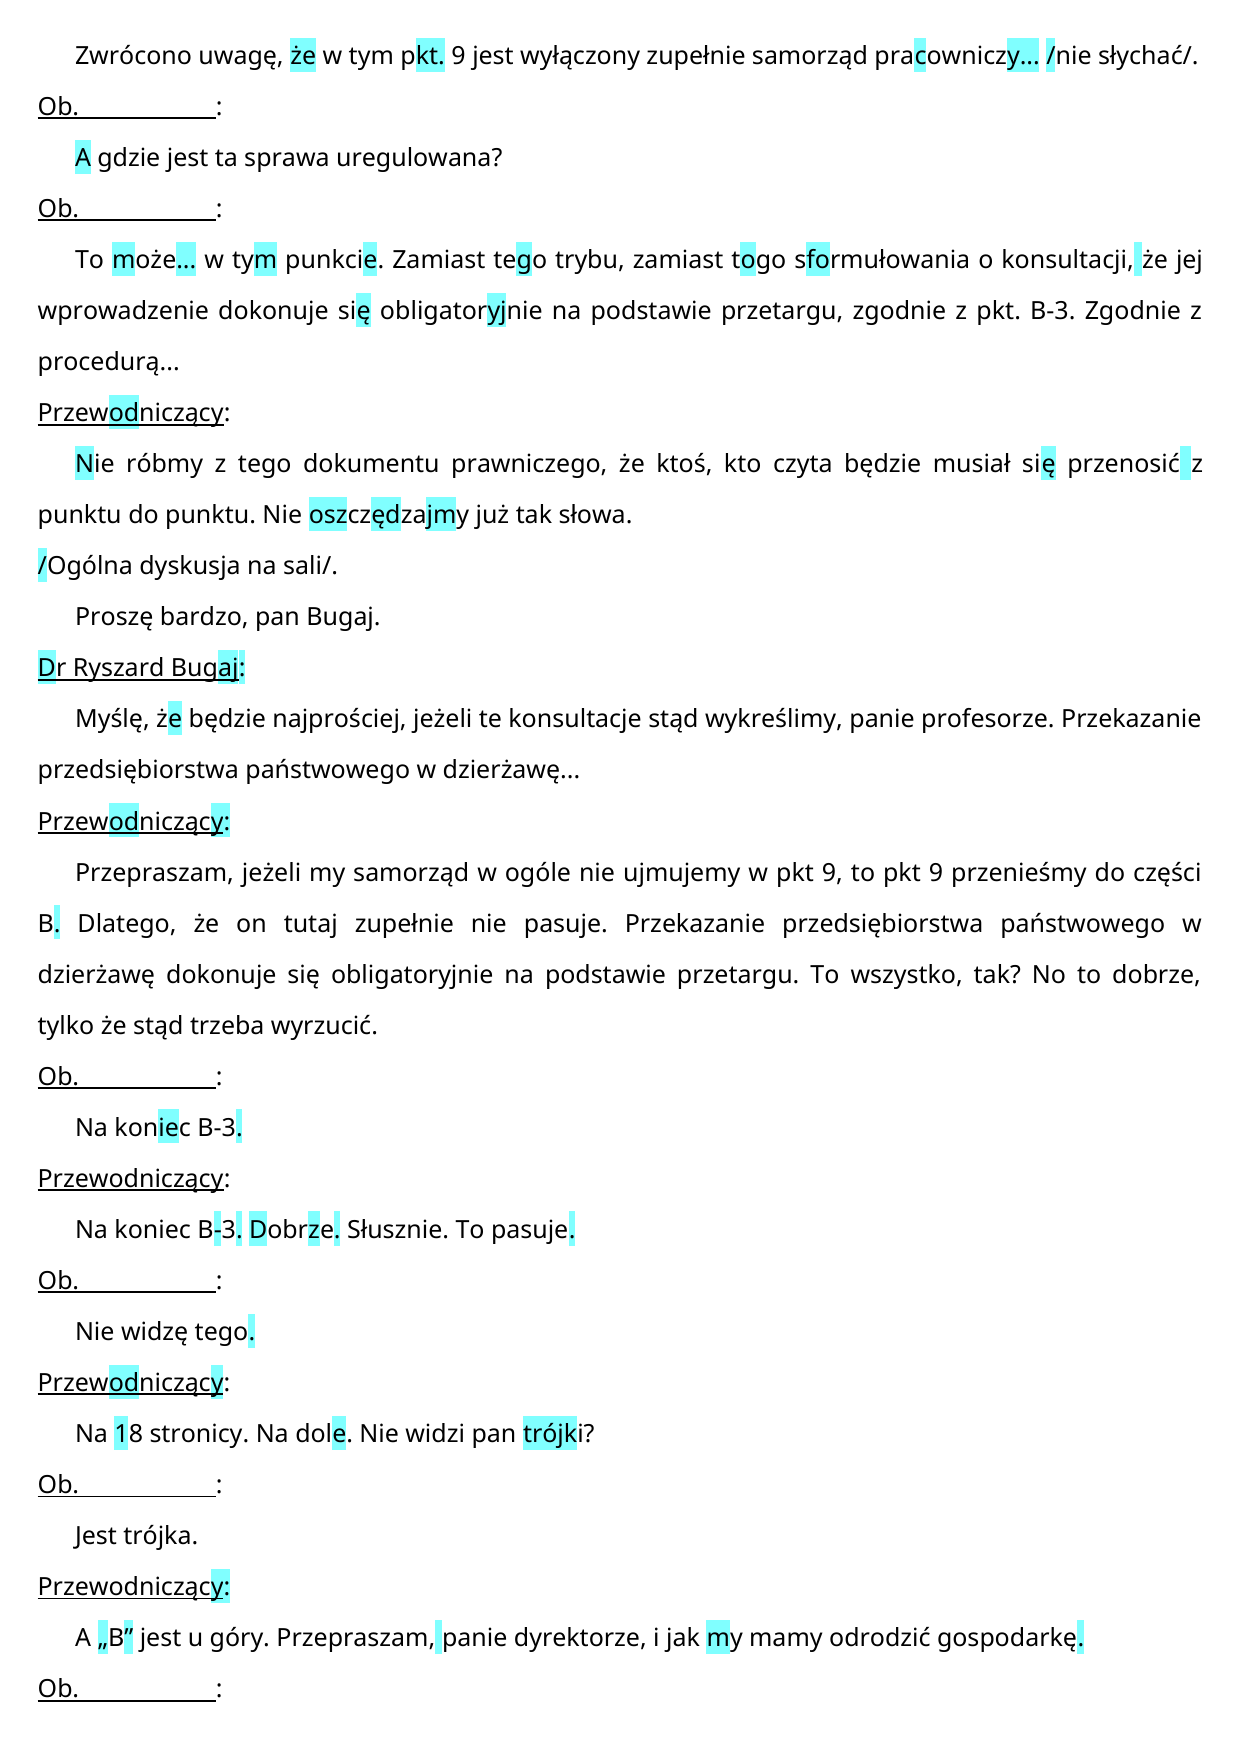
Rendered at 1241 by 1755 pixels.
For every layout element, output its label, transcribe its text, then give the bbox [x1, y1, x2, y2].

text Na 18 stronicy. Na dole. Nie widzi pan trójki? [37, 1416, 1203, 1450]
text Myślę, że będzie najprościej, jeżeli te konsultacje stąd wykreślimy, panie profesorze. Przekazanie przedsiębiorstwa państwowego w dzierżawę... [37, 701, 1203, 786]
text Przewodniczący: [37, 1569, 1203, 1603]
text Przewodniczący: [37, 1160, 1203, 1194]
text Ob. : [37, 88, 1203, 123]
text Proszę bardzo, pan Bugaj. [37, 599, 1203, 633]
text Ob. : [37, 191, 1203, 225]
text To może... w tym punkcie. Zamiast tego trybu, zamiast togo sformułowania o konsultacji, że jej wprowadzenie dokonuje się obligatoryjnie na podstawie przetargu, zgodnie z pkt. B-3. Zgodnie z procedurą... [37, 242, 1203, 378]
text Jest trójka. [37, 1518, 1203, 1552]
text Na koniec B-3. Dobrze. Słusznie. To pasuje. [37, 1211, 1203, 1246]
text Przewodniczący: [37, 803, 1203, 837]
text Ob. : [37, 1467, 1203, 1501]
text Nie widzę tego. [37, 1313, 1203, 1348]
text Przepraszam, jeżeli my samorząd w ogóle nie ujmujemy w pkt 9, to pkt 9 przenieśmy do części B. Dlatego, że on tutaj zupełnie nie pasuje. Przekazanie przedsiębiorstwa państwowego w dzierżawę dokonuje się obligatoryjnie na podstawie przetargu. To wszystko, tak? No to dobrze, tylko że stąd trzeba wyrzucić. [37, 854, 1203, 1041]
text A „B” jest u góry. Przepraszam, panie dyrektorze, i jak my mamy odrodzić gospodarkę. [37, 1620, 1203, 1654]
text Zwrócono uwagę, że w tym pkt. 9 jest wyłączony zupełnie samorząd pracowniczy... /nie słychać/. [37, 37, 1203, 72]
text Dr Ryszard Bugaj: [37, 650, 1203, 684]
text Ob. : [37, 1262, 1203, 1297]
text Na koniec B-3. [37, 1109, 1203, 1143]
text Ob. : [37, 1671, 1203, 1705]
text Nie róbmy z tego dokumentu prawniczego, że ktoś, kto czyta będzie musiał się przenosić z punktu do punktu. Nie oszczędzajmy już tak słowa. [37, 446, 1203, 531]
text /Ogólna dyskusja na sali/. [37, 548, 1203, 582]
text A gdzie jest ta sprawa uregulowana? [37, 139, 1203, 174]
text Przewodniczący: [37, 1364, 1203, 1399]
text Przewodniczący: [37, 395, 1203, 429]
text Ob. : [37, 1058, 1203, 1092]
